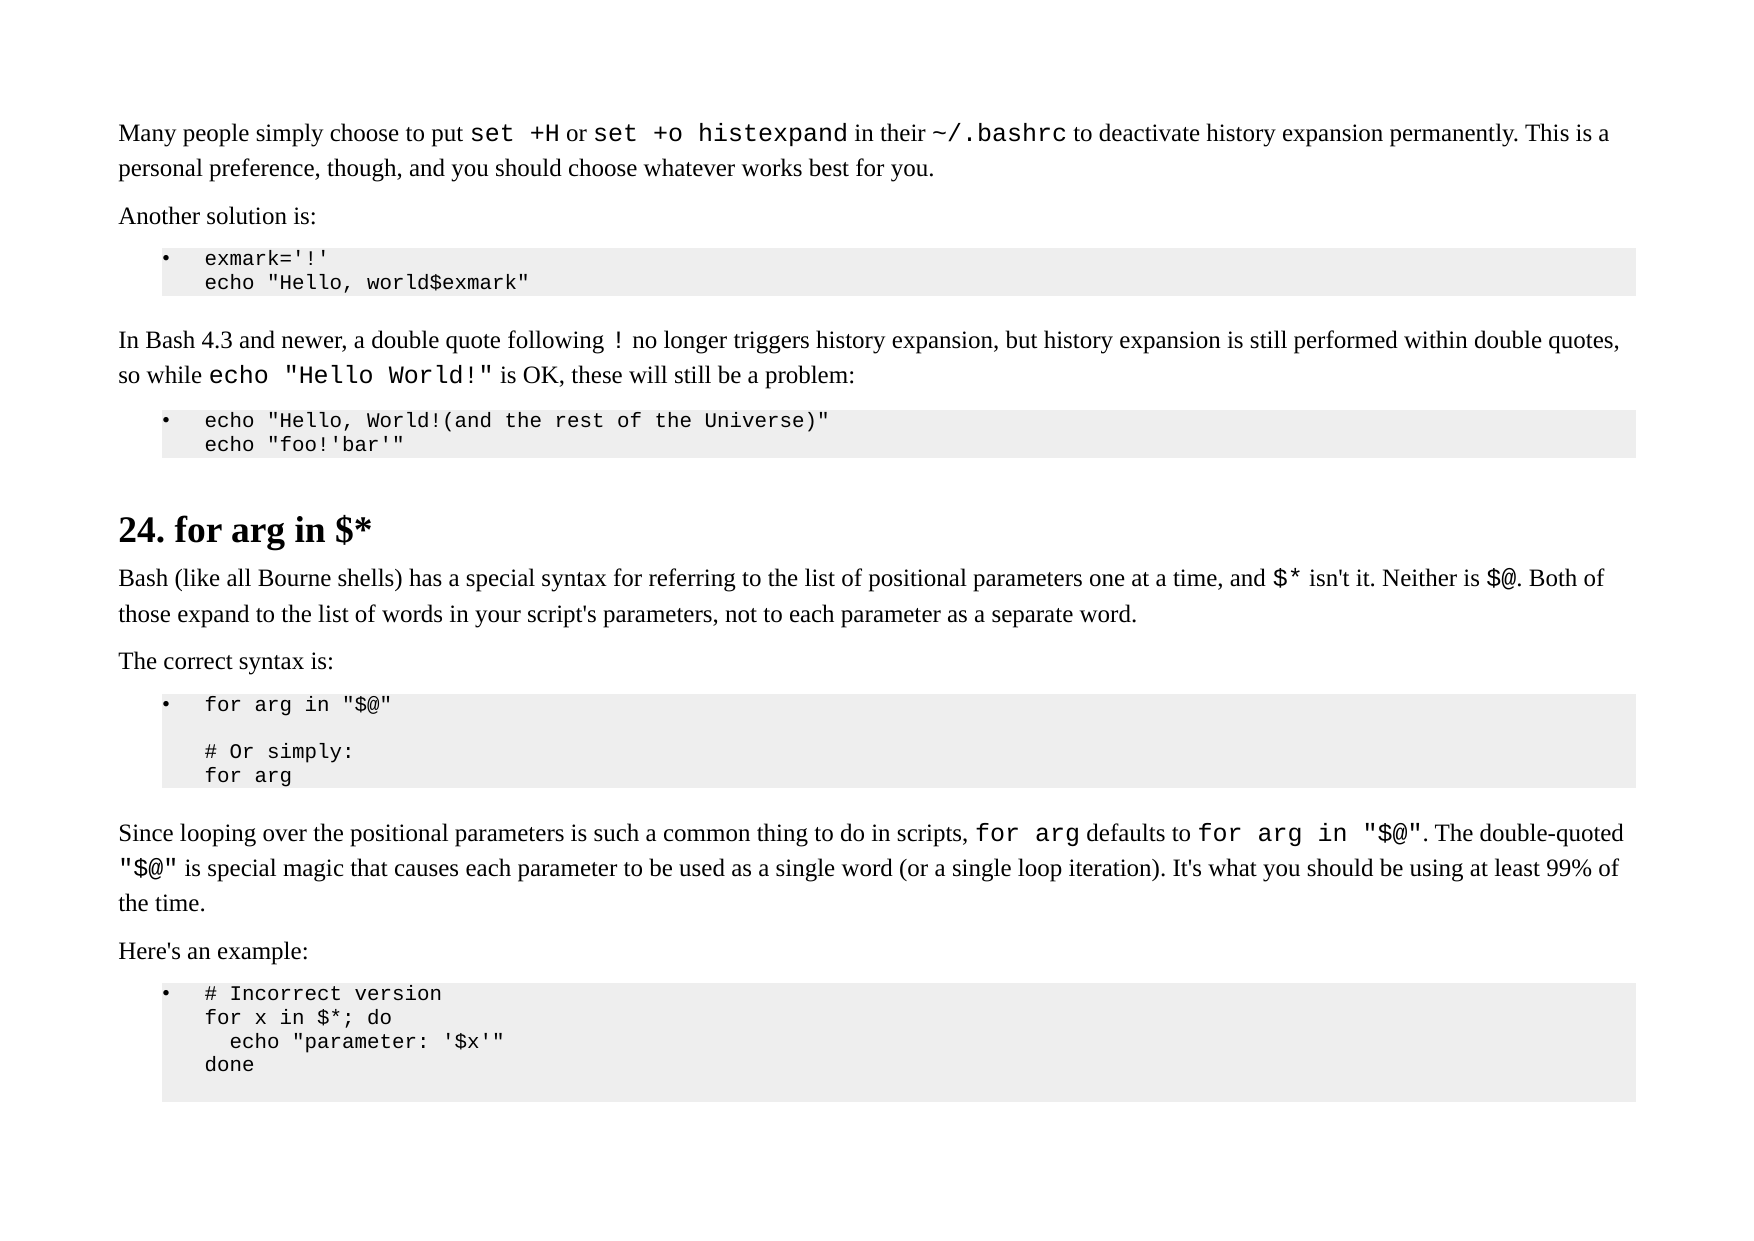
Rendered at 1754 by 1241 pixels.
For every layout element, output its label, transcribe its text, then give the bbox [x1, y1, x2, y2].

list done [162, 1054, 1636, 1078]
text The correct syntax is: [118, 646, 1636, 675]
subtitle 24. for arg in $* [118, 508, 1636, 551]
list for arg [162, 765, 1636, 788]
text Many people simply choose to put set +H or set +o histexpand in their ~/.bashrc to deactivate history expansion permanently. This is a personal preference, though, and you should choose whatever works best for you. [118, 118, 1636, 182]
text Here's an example: [118, 936, 1636, 964]
list echo "foo!'bar'" [162, 434, 1636, 458]
text In Bash 4.3 and newer, a double quote following ! no longer triggers history expansion, but history expansion is still performed within double quotes, so while echo "Hello World!" is OK, these will still be a problem: [118, 325, 1636, 391]
list for x in $*; do [162, 1007, 1636, 1031]
list echo "parameter: '$x'" [162, 1031, 1636, 1054]
list echo "Hello, world$exmark" [162, 272, 1636, 296]
text Another solution is: [118, 201, 1636, 229]
list # Or simply: [162, 741, 1636, 765]
text Bash (like all Bourne shells) has a special syntax for referring to the list of positional parameters one at a time, and $* isn't it. Neither is $@. Both of those expand to the list of words in your script's parameters, not to each parameter as a separate word. [118, 563, 1636, 627]
list echo "Hello, World!(and the rest of the Universe)" [162, 410, 1636, 434]
text Since looping over the positional parameters is such a common thing to do in scripts, for arg defaults to for arg in "$@". The double-quoted "$@" is special magic that causes each parameter to be used as a single word (or a single loop iteration). It's what you should be using at least 99% of the time. [118, 818, 1636, 917]
list for arg in "$@" [162, 694, 1636, 717]
list # Incorrect version [162, 983, 1636, 1007]
list exmark='!' [162, 248, 1636, 272]
